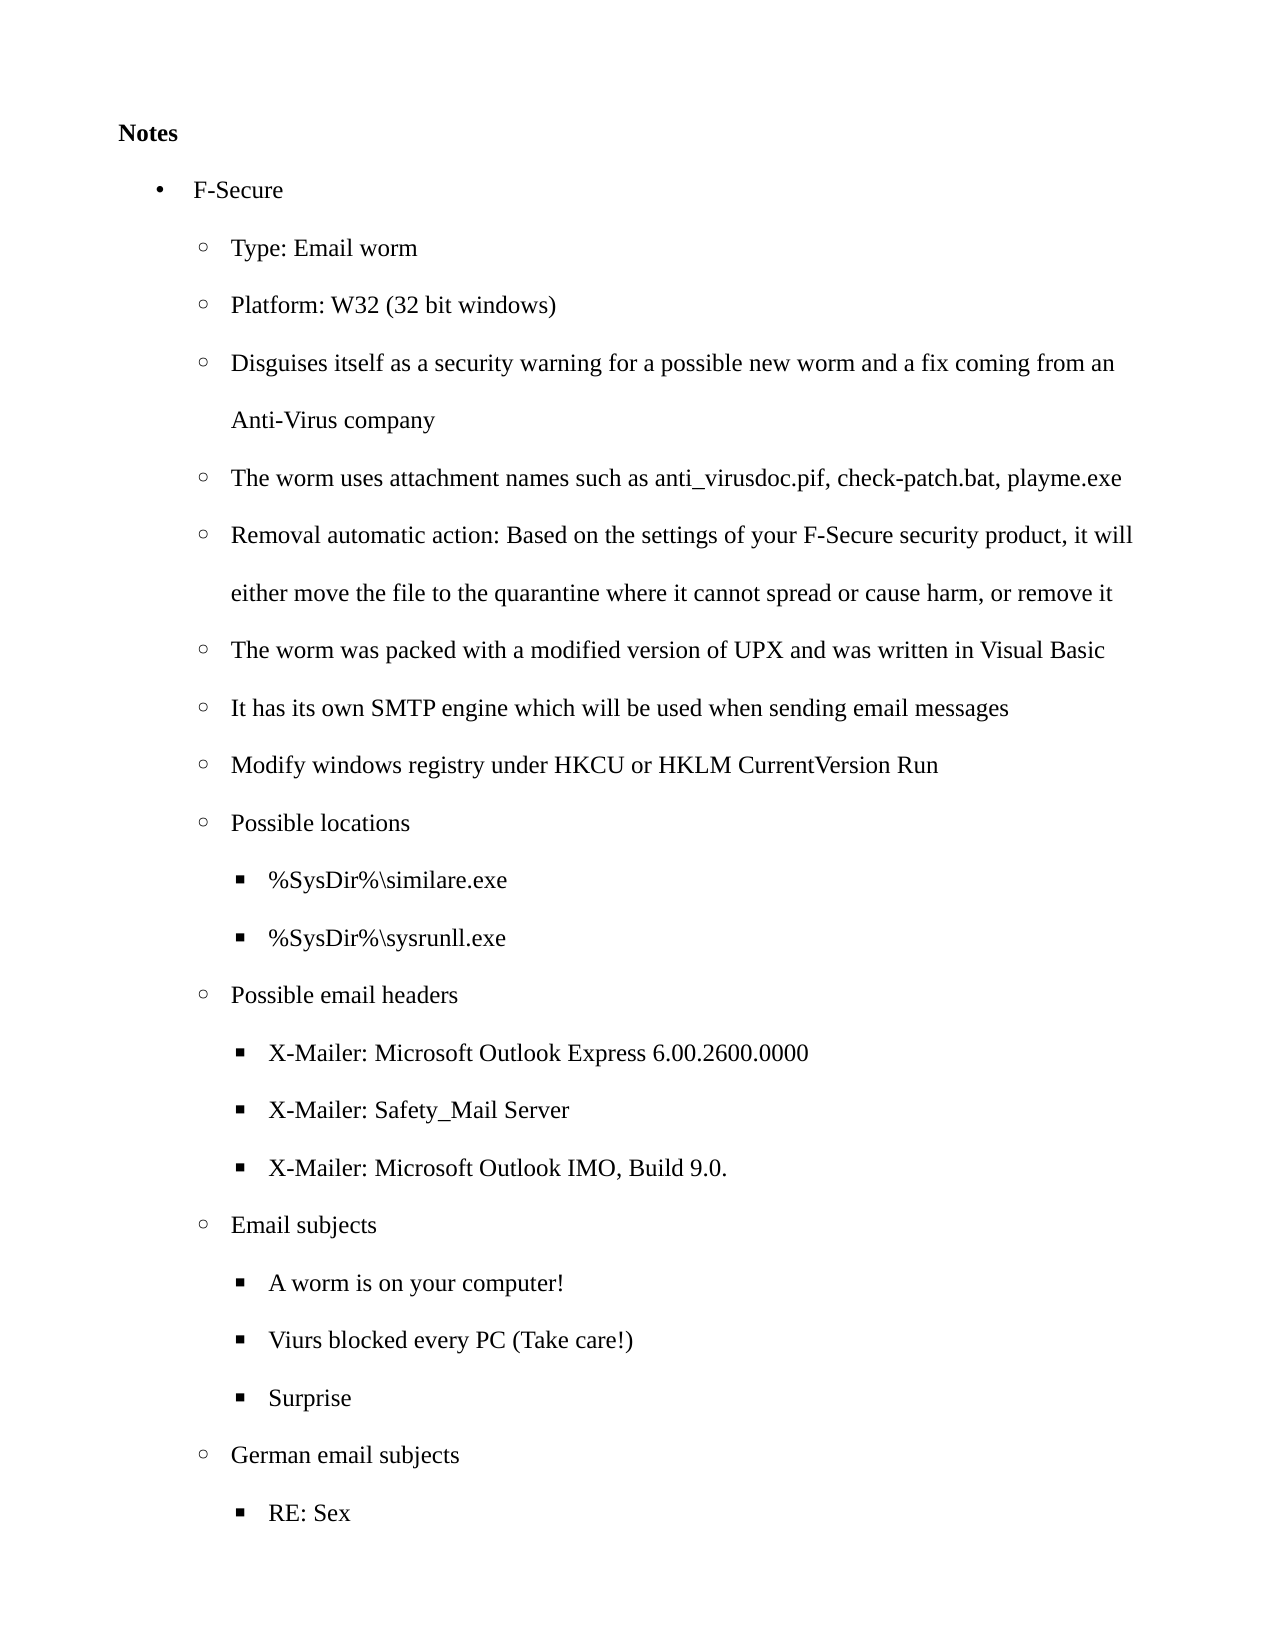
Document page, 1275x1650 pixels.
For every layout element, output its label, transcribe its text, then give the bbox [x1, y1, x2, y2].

list X-Mailer: Microsoft Outlook IMO, Build 9.0. [231, 1153, 1157, 1182]
list Removal automatic action: Based on the settings of your F-Secure security product, it will either move the file to the quarantine where it cannot spread or cause harm, or remove it [193, 521, 1157, 607]
list Modify windows registry under HKCU or HKLM CurrentVersion Run [193, 751, 1157, 779]
list German email subjects [193, 1441, 1157, 1469]
list Possible locations [193, 808, 1157, 837]
list %SysDir%\sysrunll.exe [231, 923, 1157, 952]
text Notes [118, 118, 1157, 147]
list It has its own SMTP engine which will be used when sending email messages [193, 693, 1157, 722]
list The worm was packed with a modified version of UPX and was written in Visual Basic [193, 636, 1157, 664]
list Disguises itself as a security warning for a possible new worm and a fix coming from an Anti-Virus company [193, 348, 1157, 434]
list Type: Email worm [193, 233, 1157, 262]
list The worm uses attachment names such as anti_virusdoc.pif, check-patch.bat, playme.exe [193, 463, 1157, 492]
list Viurs blocked every PC (Take care!) [231, 1326, 1157, 1354]
list Possible email headers [193, 981, 1157, 1009]
list F-Secure [156, 176, 1157, 204]
list X-Mailer: Microsoft Outlook Express 6.00.2600.0000 [231, 1038, 1157, 1067]
list %SysDir%\similare.exe [231, 866, 1157, 894]
list Surprise [231, 1383, 1157, 1412]
list RE: Sex [231, 1498, 1157, 1527]
list A worm is on your computer! [231, 1268, 1157, 1297]
list X-Mailer: Safety_Mail Server [231, 1096, 1157, 1124]
list Platform: W32 (32 bit windows) [193, 291, 1157, 319]
list Email subjects [193, 1211, 1157, 1239]
